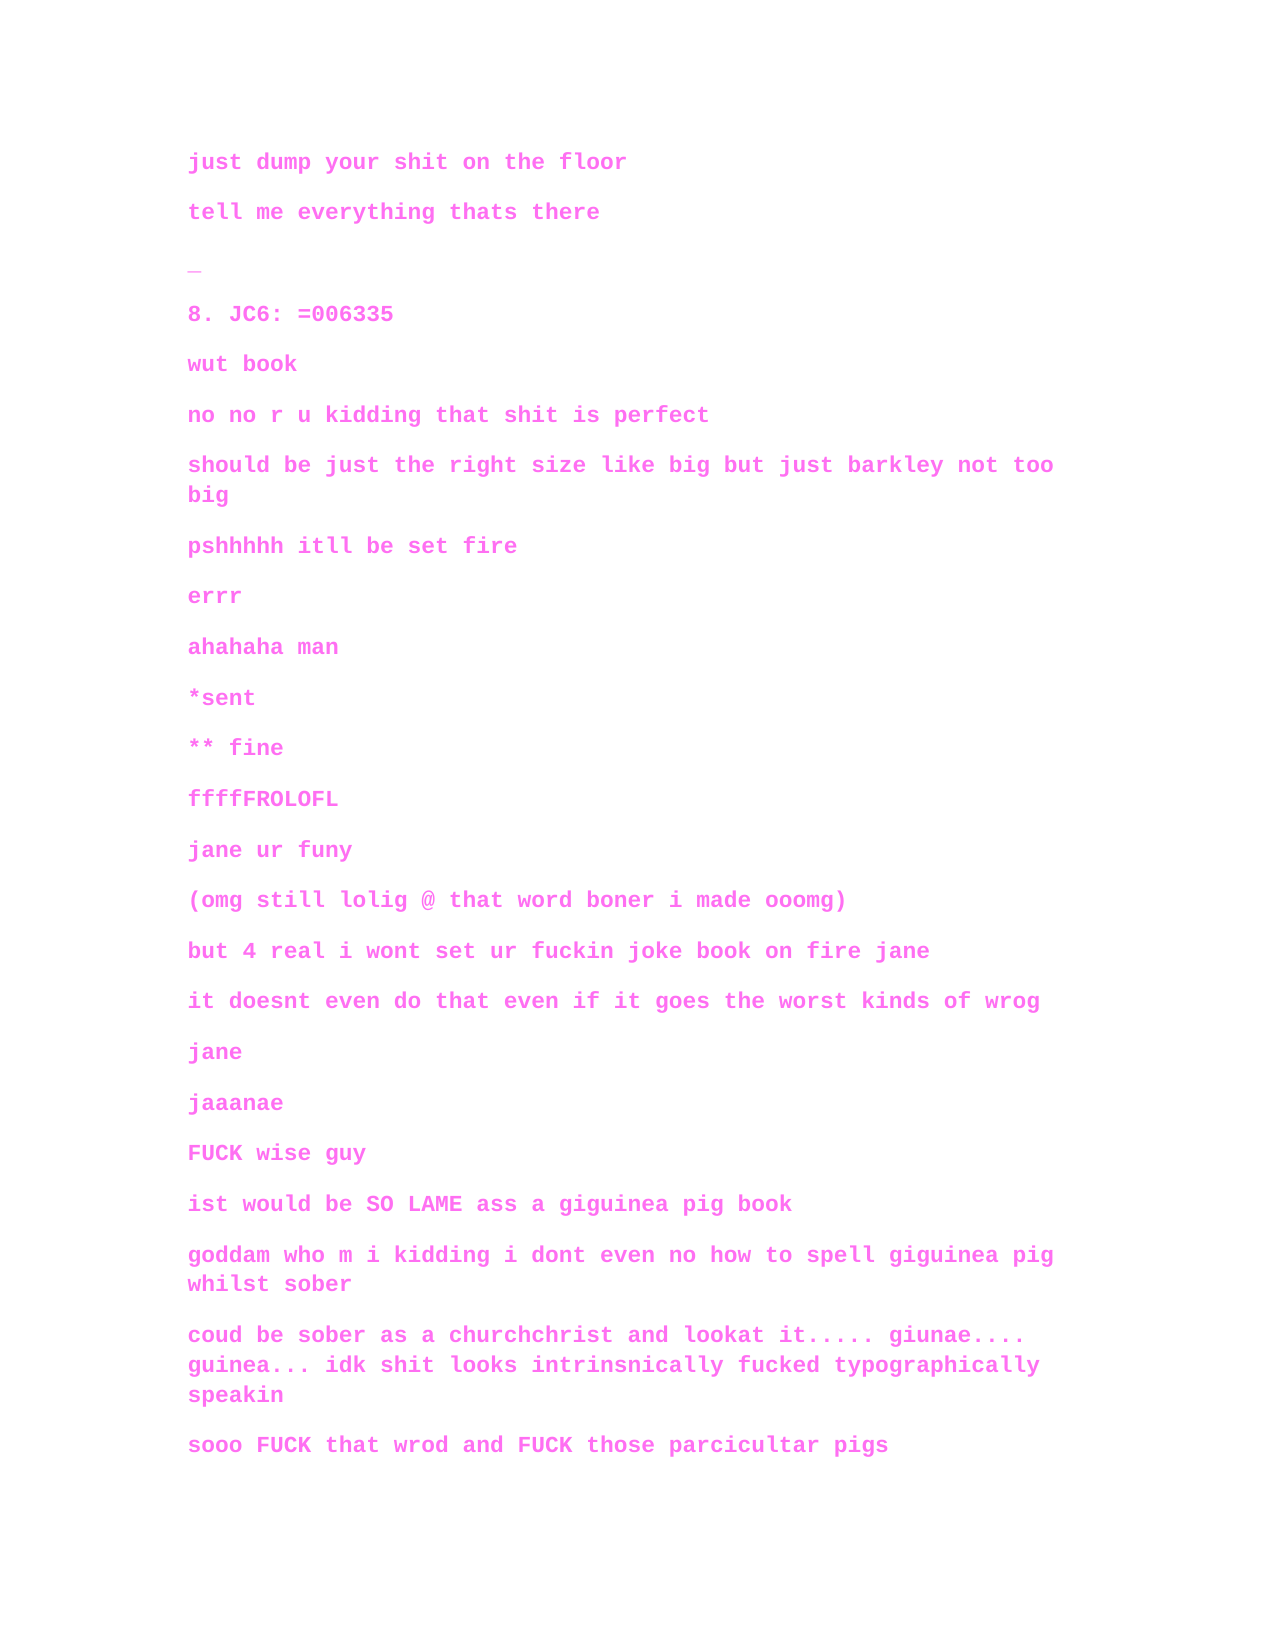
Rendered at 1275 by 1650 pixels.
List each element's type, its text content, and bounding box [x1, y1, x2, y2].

text ** fine [187, 737, 1087, 763]
text but 4 real i wont set ur fuckin joke book on fire jane [187, 939, 1087, 965]
text _ [187, 251, 1087, 277]
text 8. JC6: =006335 [187, 302, 1087, 328]
text no no r u kidding that shit is perfect [187, 403, 1087, 429]
text should be just the right size like big but just barkley not too big [187, 454, 1087, 509]
text ist would be SO LAME ass a giguinea pig book [187, 1192, 1087, 1218]
text *sent [187, 686, 1087, 712]
text pshhhhh itll be set fire [187, 534, 1087, 560]
text sooo FUCK that wrod and FUCK those parcicultar pigs [187, 1433, 1087, 1459]
text goddam who m i kidding i dont even no how to spell giguinea pig whilst sober [187, 1243, 1087, 1299]
text ffffFROLOFL [187, 787, 1087, 813]
text ahahaha man [187, 635, 1087, 661]
text jaaanae [187, 1091, 1087, 1117]
text errr [187, 585, 1087, 611]
text FUCK wise guy [187, 1142, 1087, 1168]
text jane [187, 1040, 1087, 1066]
text it doesnt even do that even if it goes the worst kinds of wrog [187, 990, 1087, 1016]
text coud be sober as a churchchrist and lookat it..... giunae.... guinea... idk shit looks intrinsnically fucked typographically speakin [187, 1323, 1087, 1409]
text tell me everything thats there [187, 201, 1087, 227]
text just dump your shit on the floor [187, 150, 1087, 176]
text wut book [187, 352, 1087, 378]
text jane ur funy [187, 838, 1087, 864]
text (omg still lolig @ that word boner i made ooomg) [187, 888, 1087, 914]
